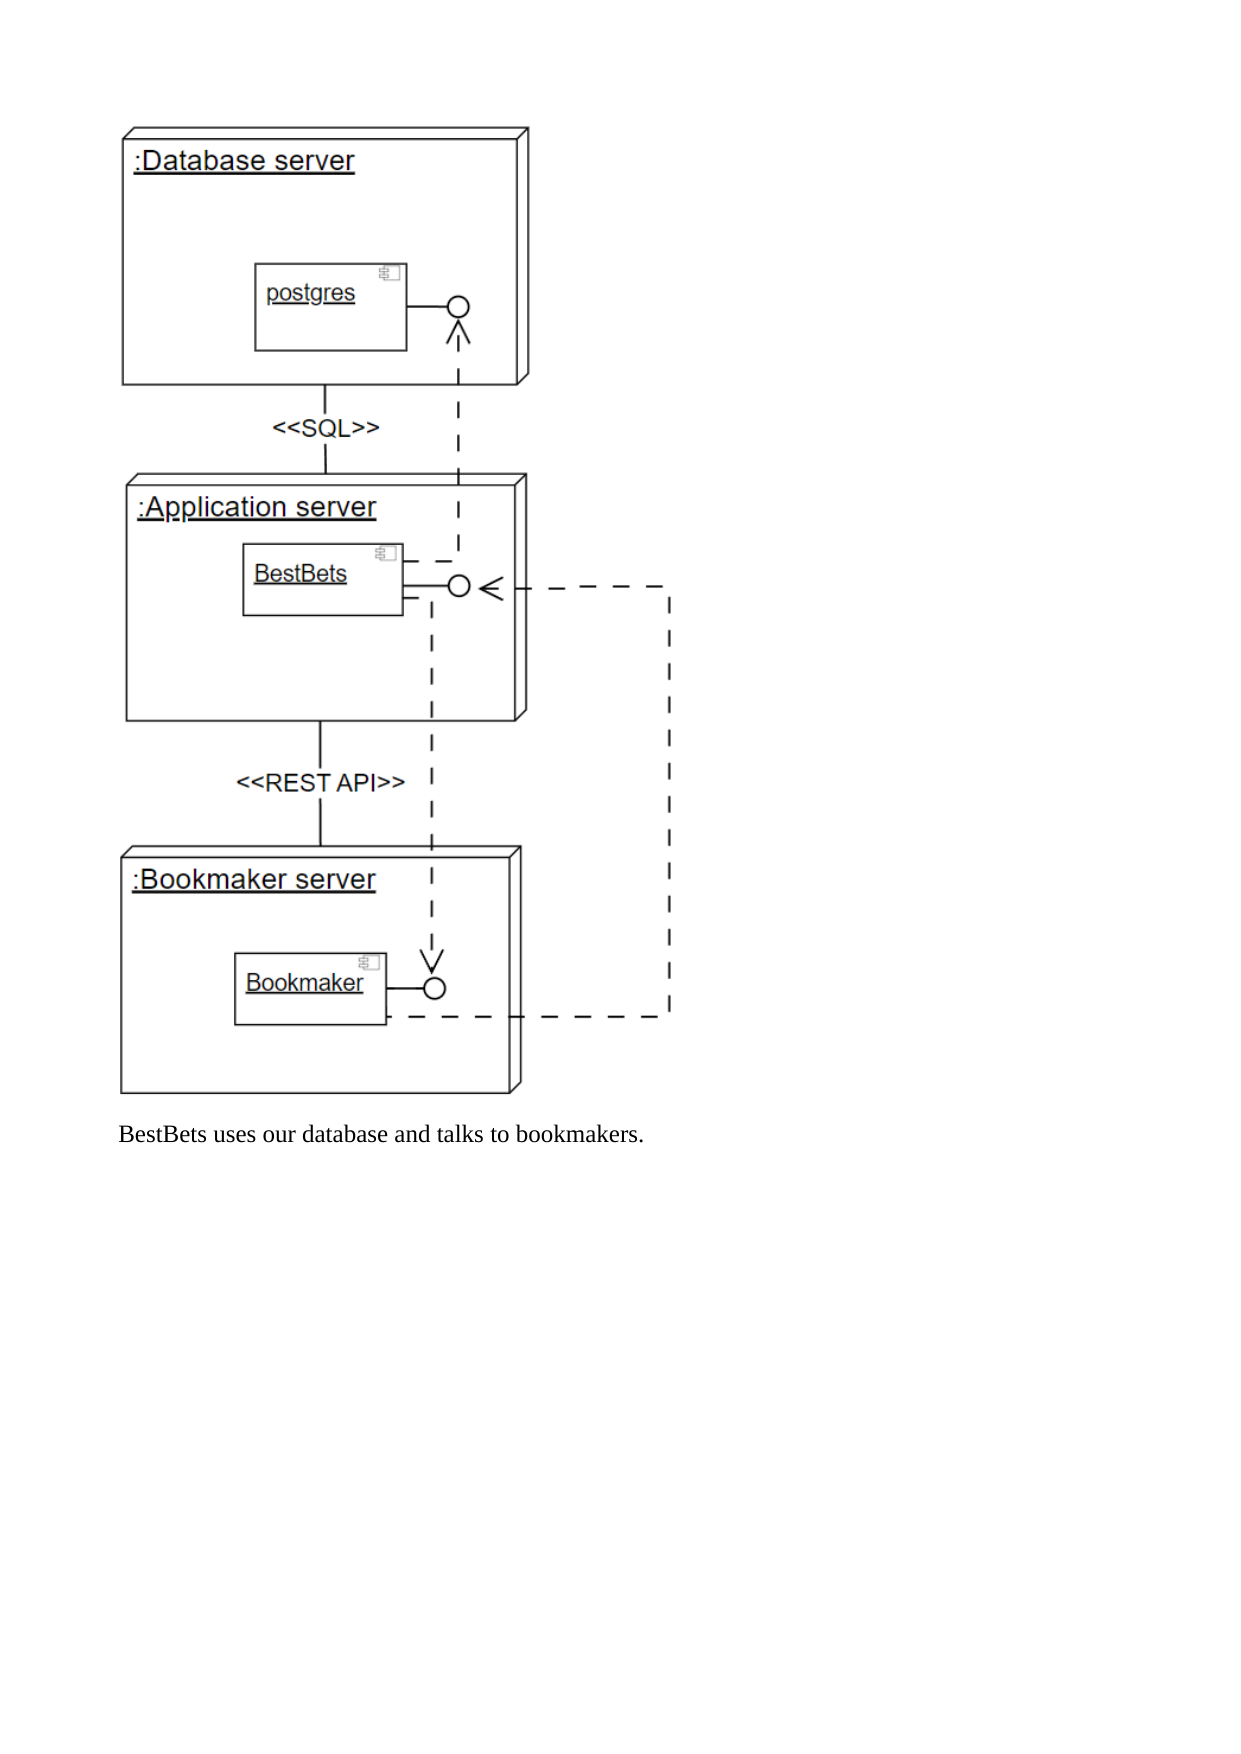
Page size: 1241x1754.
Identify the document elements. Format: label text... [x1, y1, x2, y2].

text BestBets uses our database and talks to bookmakers. [118, 1119, 1122, 1147]
picture [118, 118, 684, 1100]
